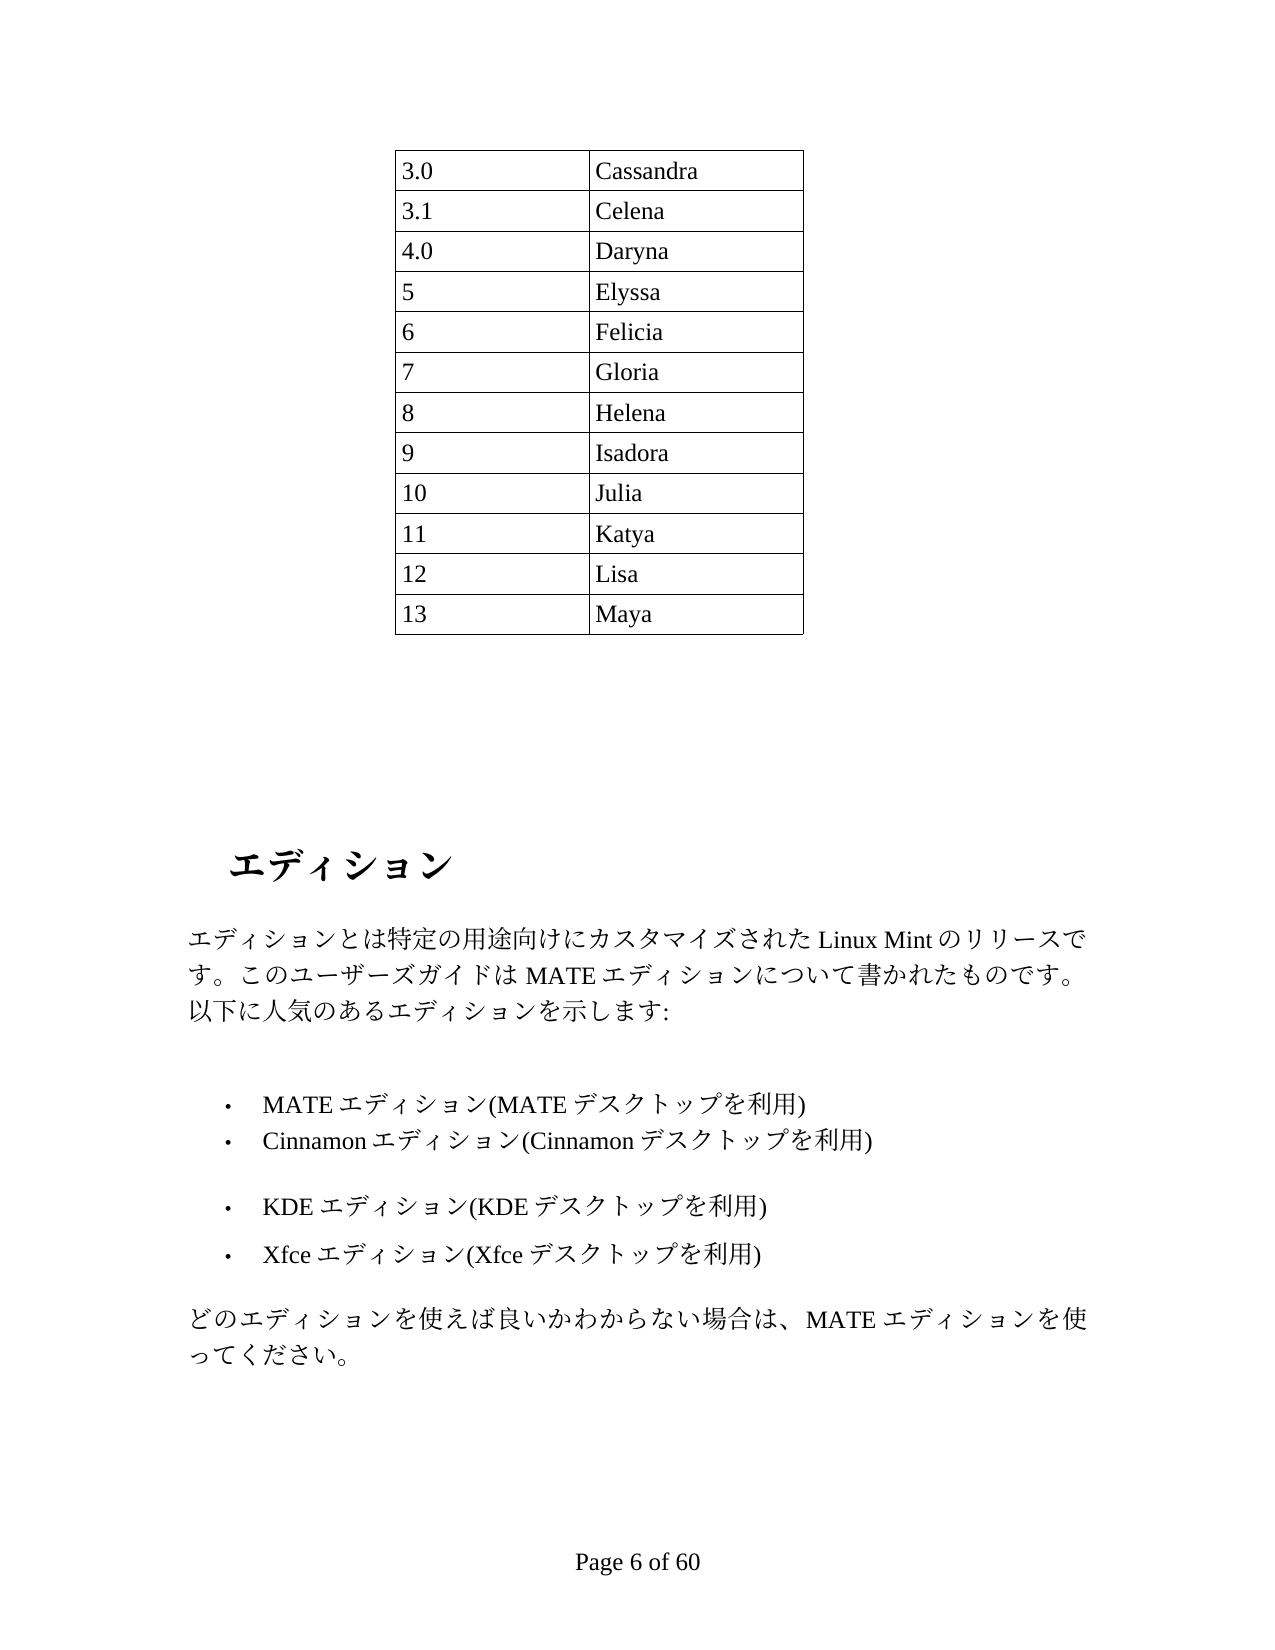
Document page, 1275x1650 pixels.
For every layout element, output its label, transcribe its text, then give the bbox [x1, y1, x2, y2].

table_cell Lisa [590, 554, 803, 593]
table_cell 13 [396, 595, 589, 634]
table_cell Cassandra [590, 151, 803, 190]
table_cell 11 [396, 514, 589, 553]
table_cell Helena [590, 393, 803, 432]
table_cell 12 [396, 554, 589, 593]
table_cell 8 [396, 393, 589, 432]
table_cell Katya [590, 514, 803, 553]
subtitle エディション [187, 836, 1087, 890]
table_cell Celena [590, 191, 803, 231]
table_cell 3.0 [396, 151, 589, 190]
table_cell Julia [590, 474, 803, 513]
text どのエディションを使えば良いかわからない場合は、MATEエディションを使ってください。 [187, 1299, 1087, 1371]
table_cell 9 [396, 433, 589, 472]
table_cell 7 [396, 353, 589, 392]
table_cell Felicia [590, 312, 803, 352]
table_cell Elyssa [590, 272, 803, 311]
table_cell 4.0 [396, 232, 589, 271]
table_cell 5 [396, 272, 589, 311]
list Cinnamonエディション(Cinnamonデスクトップを利用) [225, 1121, 1087, 1157]
table_cell Maya [590, 595, 803, 634]
table_cell Isadora [590, 433, 803, 472]
list MATEエディション(MATEデスクトップを利用) [225, 1085, 1087, 1121]
table_cell Gloria [590, 353, 803, 392]
table_cell 3.1 [396, 191, 589, 231]
table_cell 6 [396, 312, 589, 352]
table_cell Daryna [590, 232, 803, 271]
table_cell 10 [396, 474, 589, 513]
